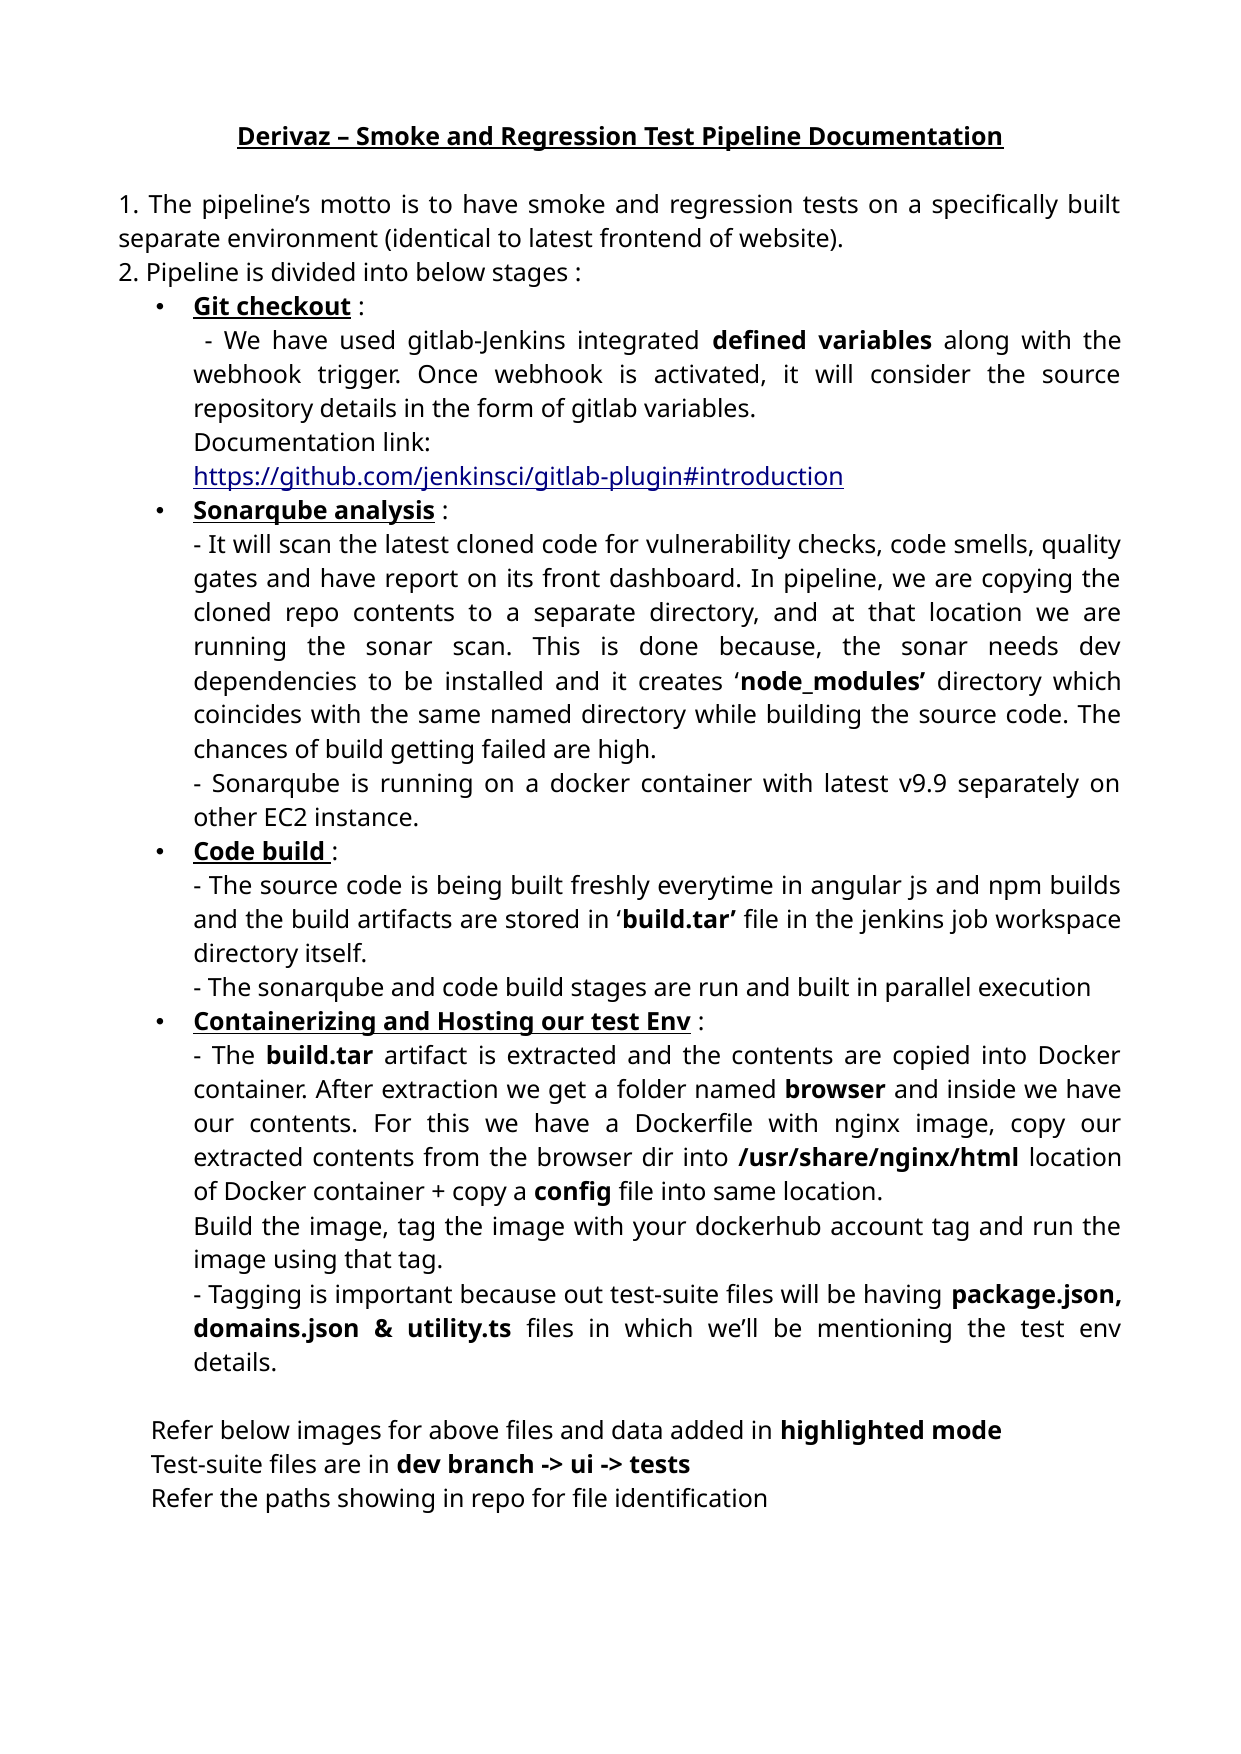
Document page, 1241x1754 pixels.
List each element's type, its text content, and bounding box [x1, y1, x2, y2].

list Build the image, tag the image with your dockerhub account tag and run the image using that tag. [156, 1208, 1122, 1276]
list - We have used gitlab-Jenkins integrated defined variables along with the webhook trigger. Once webhook is activated, it will consider the source repository details in the form of gitlab variables. [156, 322, 1122, 425]
list - The sonarqube and code build stages are run and built in parallel execution [156, 970, 1122, 1004]
text Derivaz – Smoke and Regression Test Pipeline Documentation [118, 118, 1122, 152]
list - Sonarqube is running on a docker container with latest v9.9 separately on other EC2 instance. [156, 765, 1122, 833]
list - The source code is being built freshly everytime in angular js and npm builds and the build artifacts are stored in ‘build.tar’ file in the jenkins job workspace directory itself. [156, 867, 1122, 970]
list Documentation link: [156, 425, 1122, 459]
list Code build : [156, 833, 1122, 867]
list Git checkout : [156, 288, 1122, 322]
text Refer the paths showing in repo for file identification [118, 1481, 1122, 1515]
text Test-suite files are in dev branch -> ui -> tests [118, 1447, 1122, 1481]
list Containerizing and Hosting our test Env : [156, 1004, 1122, 1038]
list - The build.tar artifact is extracted and the contents are copied into Docker container. After extraction we get a folder named browser and inside we have our contents. For this we have a Dockerfile with nginx image, copy our extracted contents from the browser dir into /usr/share/nginx/html location of Docker container + copy a config file into same location. [156, 1038, 1122, 1208]
text 2. Pipeline is divided into below stages : [118, 254, 1122, 288]
text Refer below images for above files and data added in highlighted mode [118, 1412, 1228, 1447]
list https://github.com/jenkinsci/gitlab-plugin#introduction [156, 459, 1122, 493]
list Sonarqube analysis : [156, 493, 1122, 527]
list - It will scan the latest cloned code for vulnerability checks, code smells, quality gates and have report on its front dashboard. In pipeline, we are copying the cloned repo contents to a separate directory, and at that location we are running the sonar scan. This is done because, the sonar needs dev dependencies to be installed and it creates ‘node_modules’ directory which coincides with the same named directory while building the source code. The chances of build getting failed are high. [156, 527, 1122, 765]
list - Tagging is important because out test-suite files will be having package.json, domains.json & utility.ts files in which we’ll be mentioning the test env details. [156, 1276, 1122, 1378]
text 1. The pipeline’s motto is to have smoke and regression tests on a specifically built separate environment (identical to latest frontend of website). [118, 186, 1122, 254]
